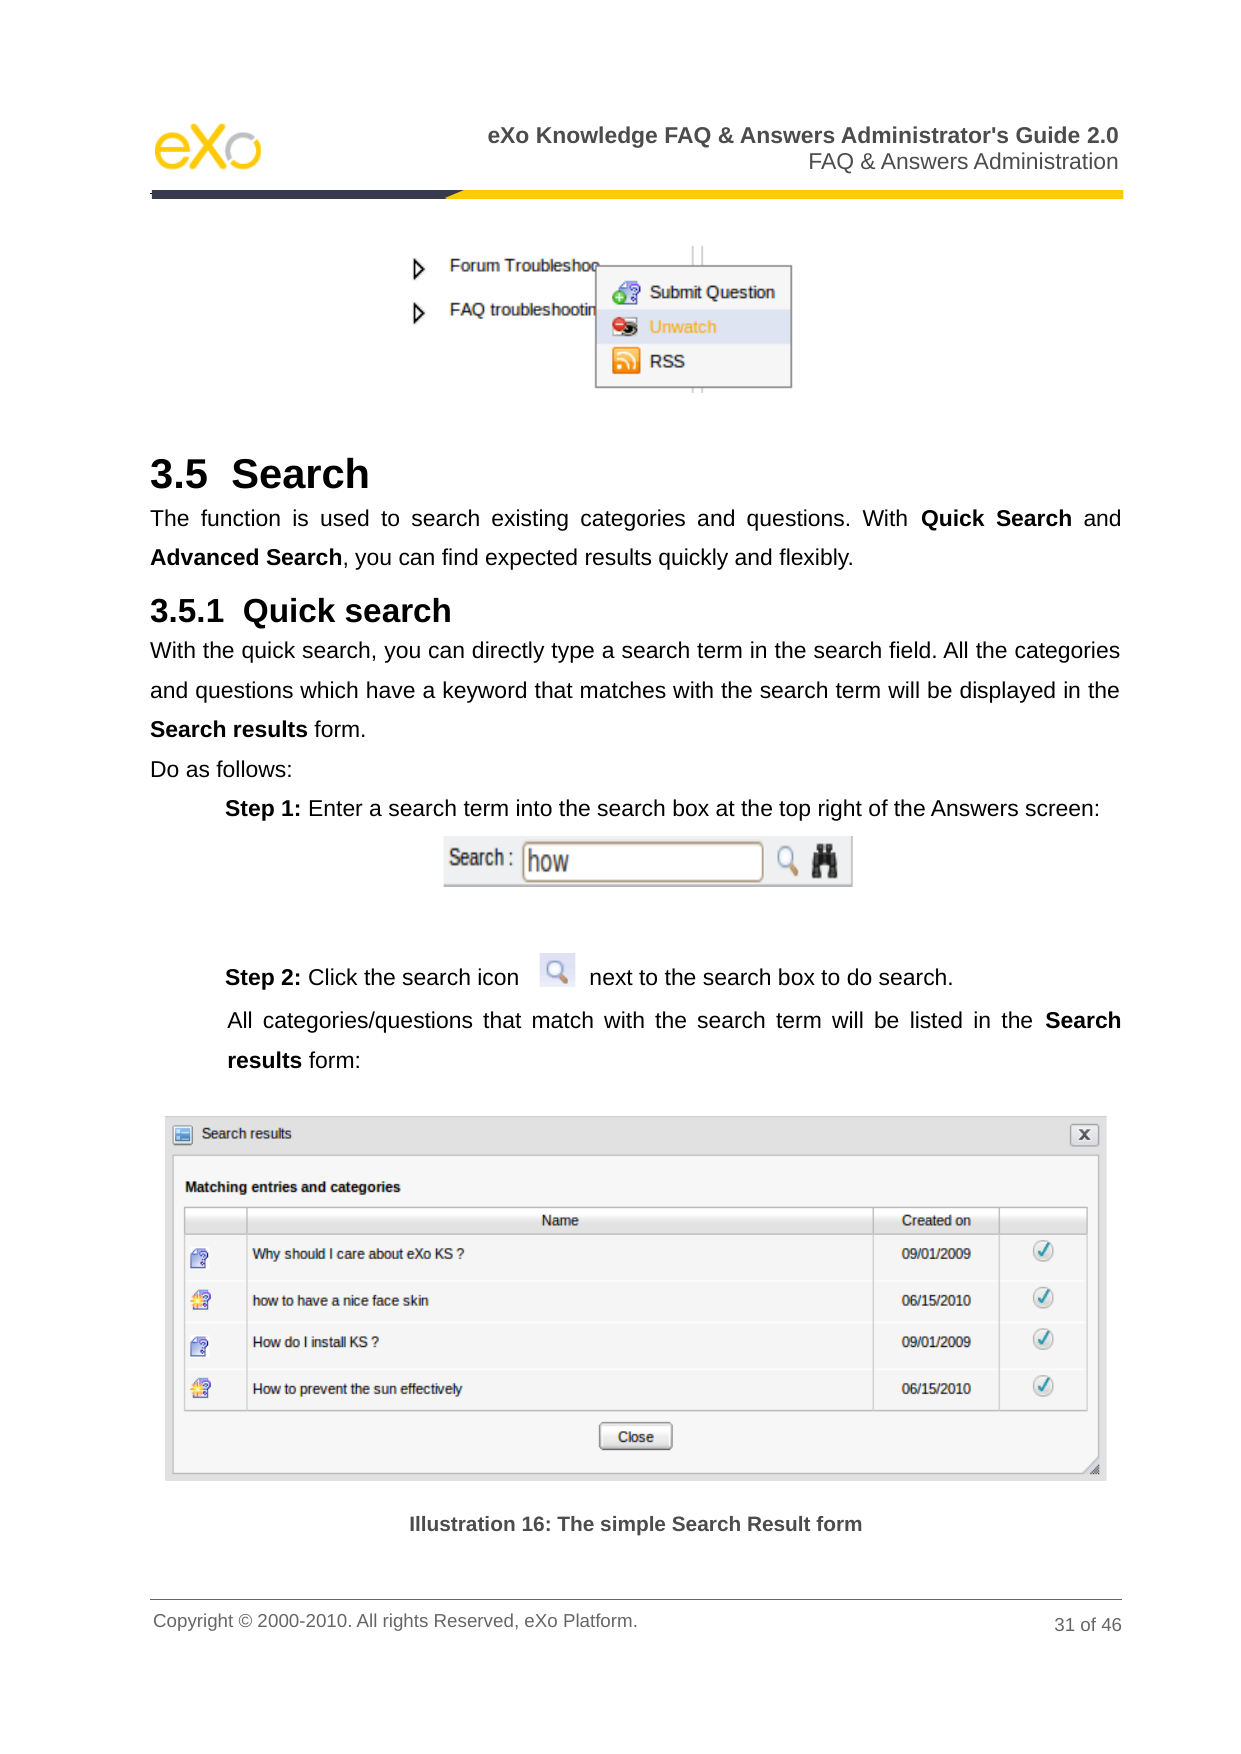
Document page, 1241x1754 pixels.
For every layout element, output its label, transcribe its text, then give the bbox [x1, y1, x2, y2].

text The function is used to search existing categories and questions. With Quick Search and Advanced Search, you can find expected results quickly and flexibly. [150, 505, 1122, 571]
picture [151, 190, 1124, 199]
list Step 1: Enter a search term into the search box at the top right of the Answers screen: [187, 795, 1122, 821]
picture [539, 953, 576, 987]
list Illustration 16: The simple Search Result form [156, 1165, 1116, 1536]
picture [400, 246, 797, 393]
list Step 2: Click the search icon next to the search box to do search. [187, 946, 1122, 994]
text With the quick search, you can directly type a search term in the search field. All the categories and questions which have a keyword that matches with the search term will be displayed in the Search results form. [150, 637, 1122, 742]
list All categories/questions that match with the search term will be listed in the Search results form: [189, 1007, 1122, 1073]
subtitle Search [150, 449, 1122, 497]
list [156, 1090, 1116, 1165]
picture [443, 836, 853, 887]
subtitle Quick search [150, 591, 1122, 629]
picture [165, 1116, 1107, 1481]
text Do as follows: [150, 756, 1122, 782]
picture [155, 123, 262, 170]
